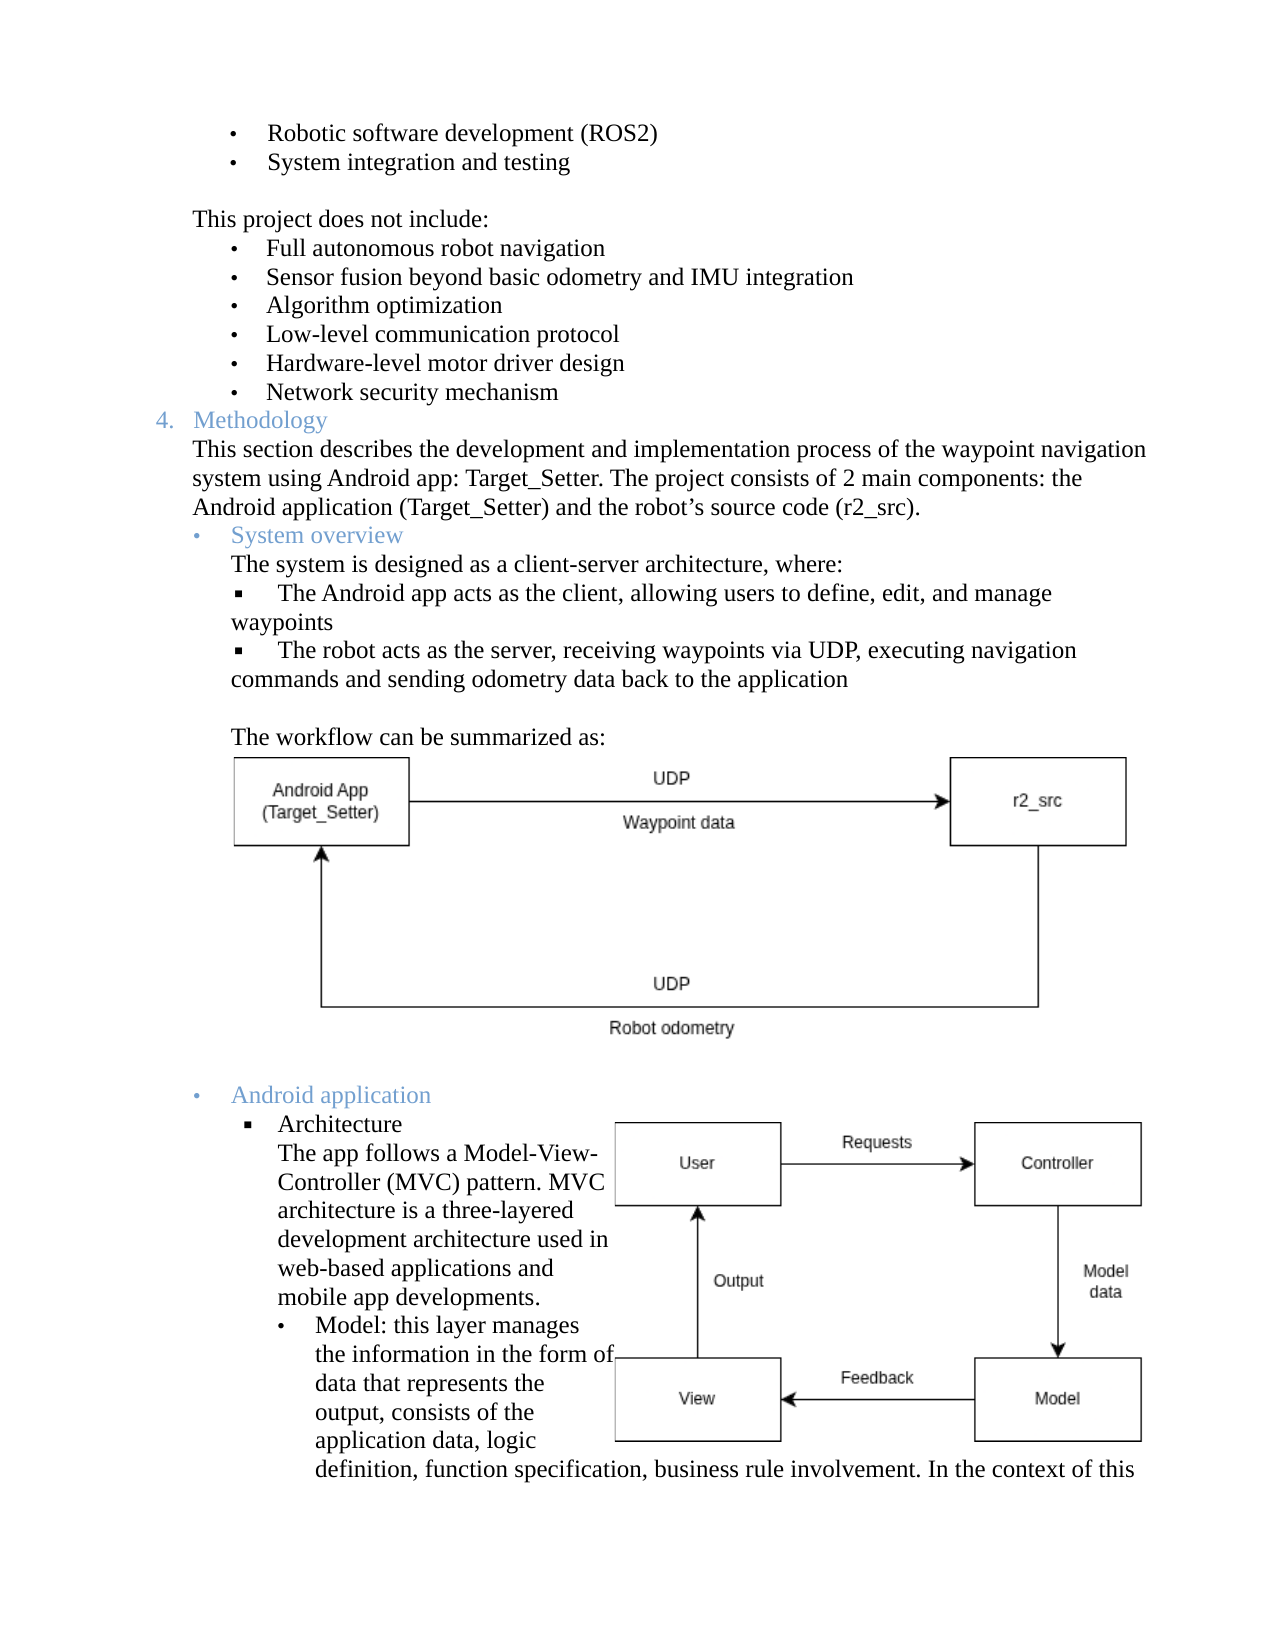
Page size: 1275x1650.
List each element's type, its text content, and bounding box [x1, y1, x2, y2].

list Hardware-level motor driver design [231, 348, 1157, 377]
picture [233, 757, 1127, 1052]
text The workflow can be summarized as: [231, 722, 1157, 751]
list Sensor fusion beyond basic odometry and IMU integration [231, 262, 1157, 291]
list Network security mechanism [231, 377, 1157, 406]
list System overview [193, 521, 1157, 549]
list The system is designed as a client-server architecture, where: [231, 549, 1157, 578]
list Methodology [156, 406, 1157, 434]
list Model: this layer manages the information in the form of data that represents the output, consists of the application data, logic definition, function specification, business rule involvement. In the context of this [277, 1310, 1157, 1483]
text This project does not include: [118, 204, 1157, 233]
list Android application [193, 1080, 1157, 1109]
list The robot acts as the server, receiving waypoints via UDP, executing navigation commands and sending odometry data back to the application [231, 636, 1157, 693]
list The Android app acts as the client, allowing users to define, edit, and manage waypoints [231, 578, 1157, 636]
list Architecture [240, 1109, 1157, 1138]
text This section describes the development and implementation process of the waypoint navigation system using Android app: Target_Setter. The project consists of 2 main components: the Android application (Target_Setter) and the robot’s source code (r2_src). [118, 434, 1157, 521]
picture [614, 1122, 1149, 1442]
list Robotic software development (ROS2) [229, 118, 1157, 147]
list Low-level communication protocol [231, 319, 1157, 348]
list Full autonomous robot navigation [231, 233, 1157, 262]
list System integration and testing [229, 147, 1157, 176]
text The app follows a Model-View-Controller (MVC) pattern. MVC architecture is a three-layered development architecture used in web-based applications and mobile app developments. [240, 1138, 614, 1310]
list Algorithm optimization [231, 291, 1157, 319]
